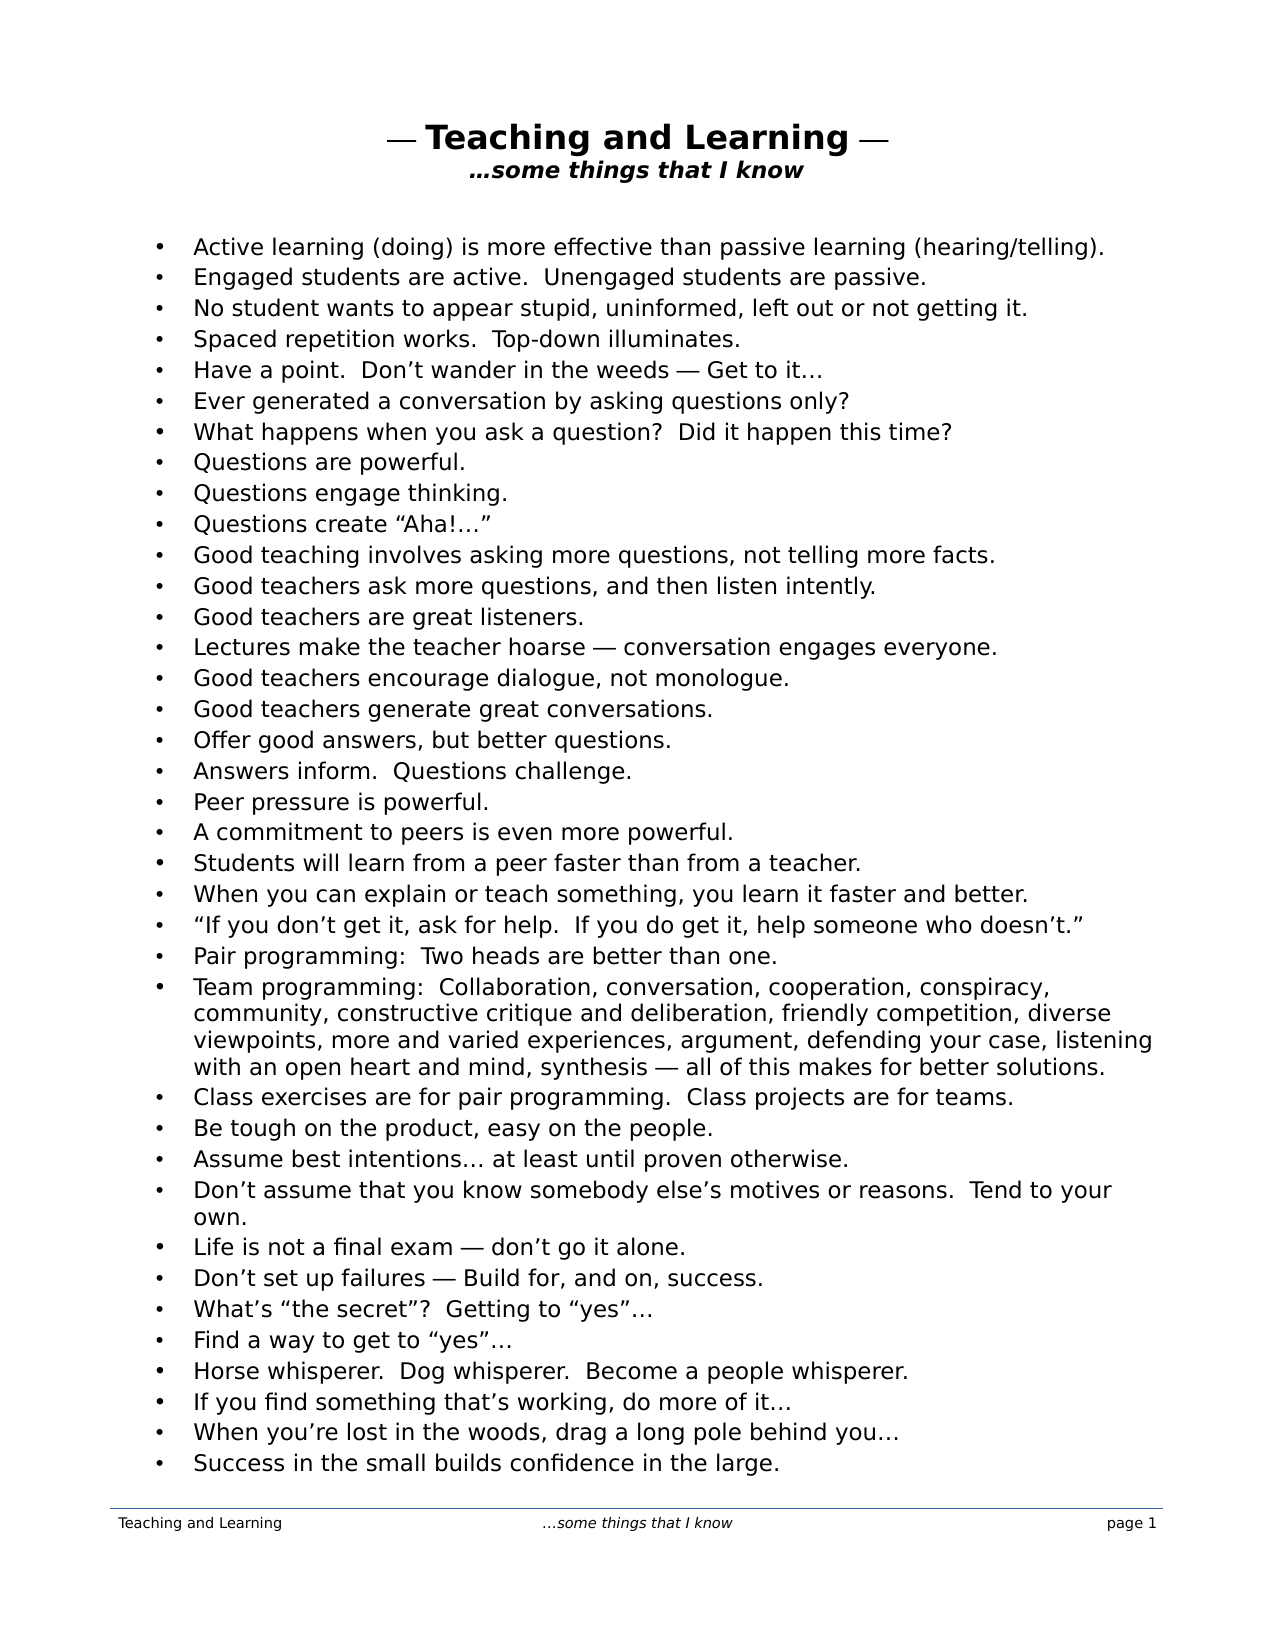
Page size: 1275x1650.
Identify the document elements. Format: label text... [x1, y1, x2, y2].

list Ever generated a conversation by asking questions only? [156, 388, 1157, 414]
list Class exercises are for pair programming. Class projects are for teams. [156, 1084, 1157, 1111]
list Students will learn from a peer faster than from a teacher. [156, 850, 1157, 877]
list When you’re lost in the woods, drag a long pole behind you… [156, 1419, 1157, 1446]
list Questions are powerful. [156, 449, 1157, 476]
list Good teachers generate great conversations. [156, 696, 1157, 723]
list What happens when you ask a question? Did it happen this time? [156, 419, 1157, 445]
list If you find something that’s working, do more of it… [156, 1389, 1157, 1415]
list Horse whisperer. Dog whisperer. Become a people whisperer. [156, 1358, 1157, 1384]
list What’s “the secret”? Getting to “yes”… [156, 1296, 1157, 1323]
list Good teachers ask more questions, and then listen intently. [156, 573, 1157, 599]
list Good teachers are great listeners. [156, 604, 1157, 630]
list Find a way to get to “yes”… [156, 1327, 1157, 1354]
list Team programming: Collaboration, conversation, cooperation, conspiracy, community, constructive critique and deliberation, friendly competition, diverse viewpoints, more and varied experiences, argument, defending your case, listening with an open heart and mind, synthesis ― all of this makes for better solutions. [156, 974, 1157, 1080]
list Pair programming: Two heads are better than one. [156, 943, 1157, 969]
list Active learning (doing) is more effective than passive learning (hearing/telling). [156, 234, 1157, 260]
list Good teaching involves asking more questions, not telling more facts. [156, 542, 1157, 569]
list Offer good answers, but better questions. [156, 727, 1157, 754]
list Don’t set up failures ― Build for, and on, success. [156, 1265, 1157, 1292]
list When you can explain or teach something, you learn it faster and better. [156, 881, 1157, 908]
list Be tough on the product, easy on the people. [156, 1115, 1157, 1142]
list Questions engage thinking. [156, 480, 1157, 507]
list Engaged students are active. Unengaged students are passive. [156, 264, 1157, 291]
list “If you don’t get it, ask for help. If you do get it, help someone who doesn’t.” [156, 912, 1157, 939]
list Peer pressure is powerful. [156, 789, 1157, 815]
list Answers inform. Questions challenge. [156, 758, 1157, 784]
list Questions create “Aha!…” [156, 511, 1157, 538]
list Have a point. Don’t wander in the weeds ― Get to it… [156, 357, 1157, 384]
list Assume best intentions… at least until proven otherwise. [156, 1146, 1157, 1173]
list Spaced repetition works. Top-down illuminates. [156, 326, 1157, 353]
list A commitment to peers is even more powerful. [156, 819, 1157, 846]
list Success in the small builds confidence in the large. [156, 1450, 1157, 1477]
list Lectures make the teacher hoarse ― conversation engages everyone. [156, 634, 1157, 661]
list No student wants to appear stupid, uninformed, left out or not getting it. [156, 295, 1157, 322]
list Good teachers encourage dialogue, not monologue. [156, 665, 1157, 692]
text …some things that I know [118, 157, 1157, 184]
text ― Teaching and Learning ― [118, 118, 1157, 157]
list Don’t assume that you know somebody else’s motives or reasons. Tend to your own. [156, 1177, 1157, 1230]
list Life is not a final exam ― don’t go it alone. [156, 1234, 1157, 1261]
